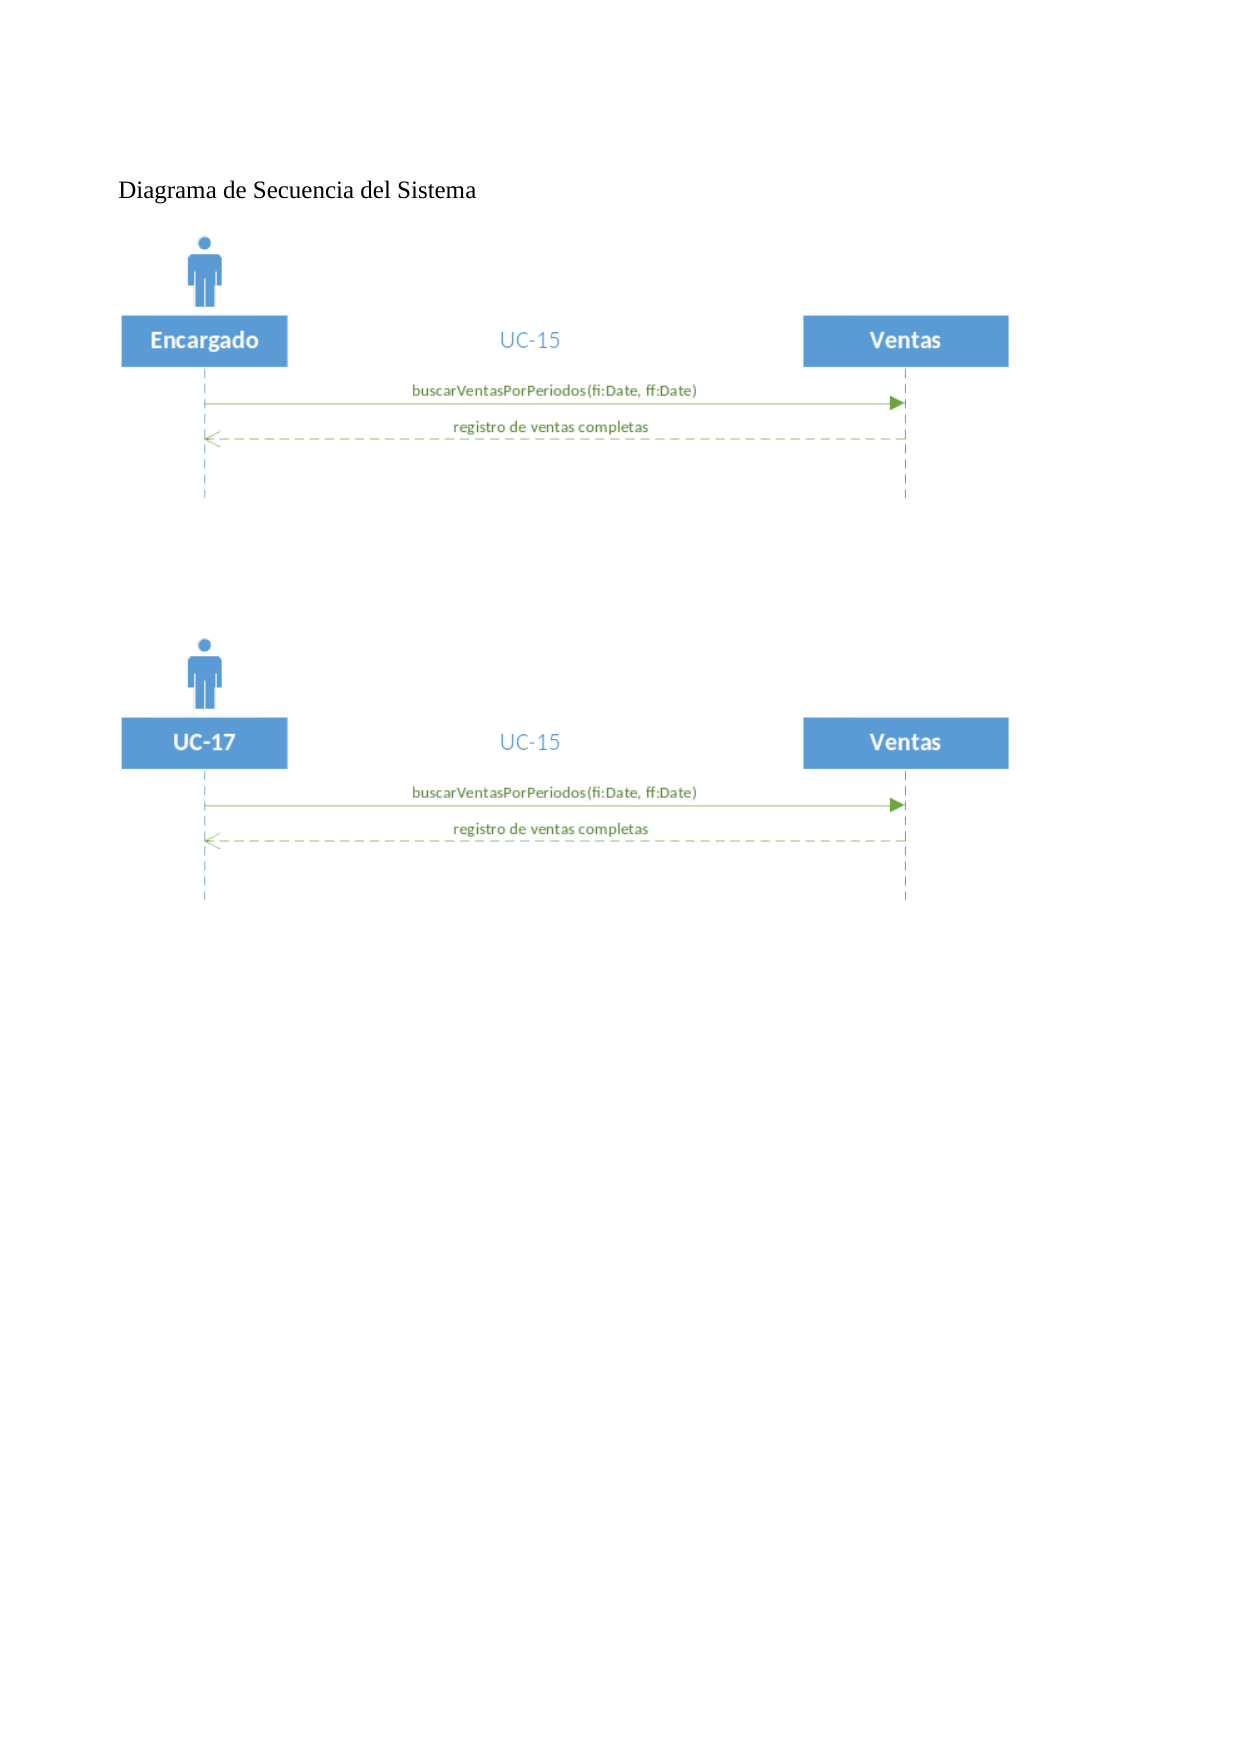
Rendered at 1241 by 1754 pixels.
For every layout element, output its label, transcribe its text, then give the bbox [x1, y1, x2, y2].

text Diagrama de Secuencia del Sistema [118, 176, 1122, 204]
